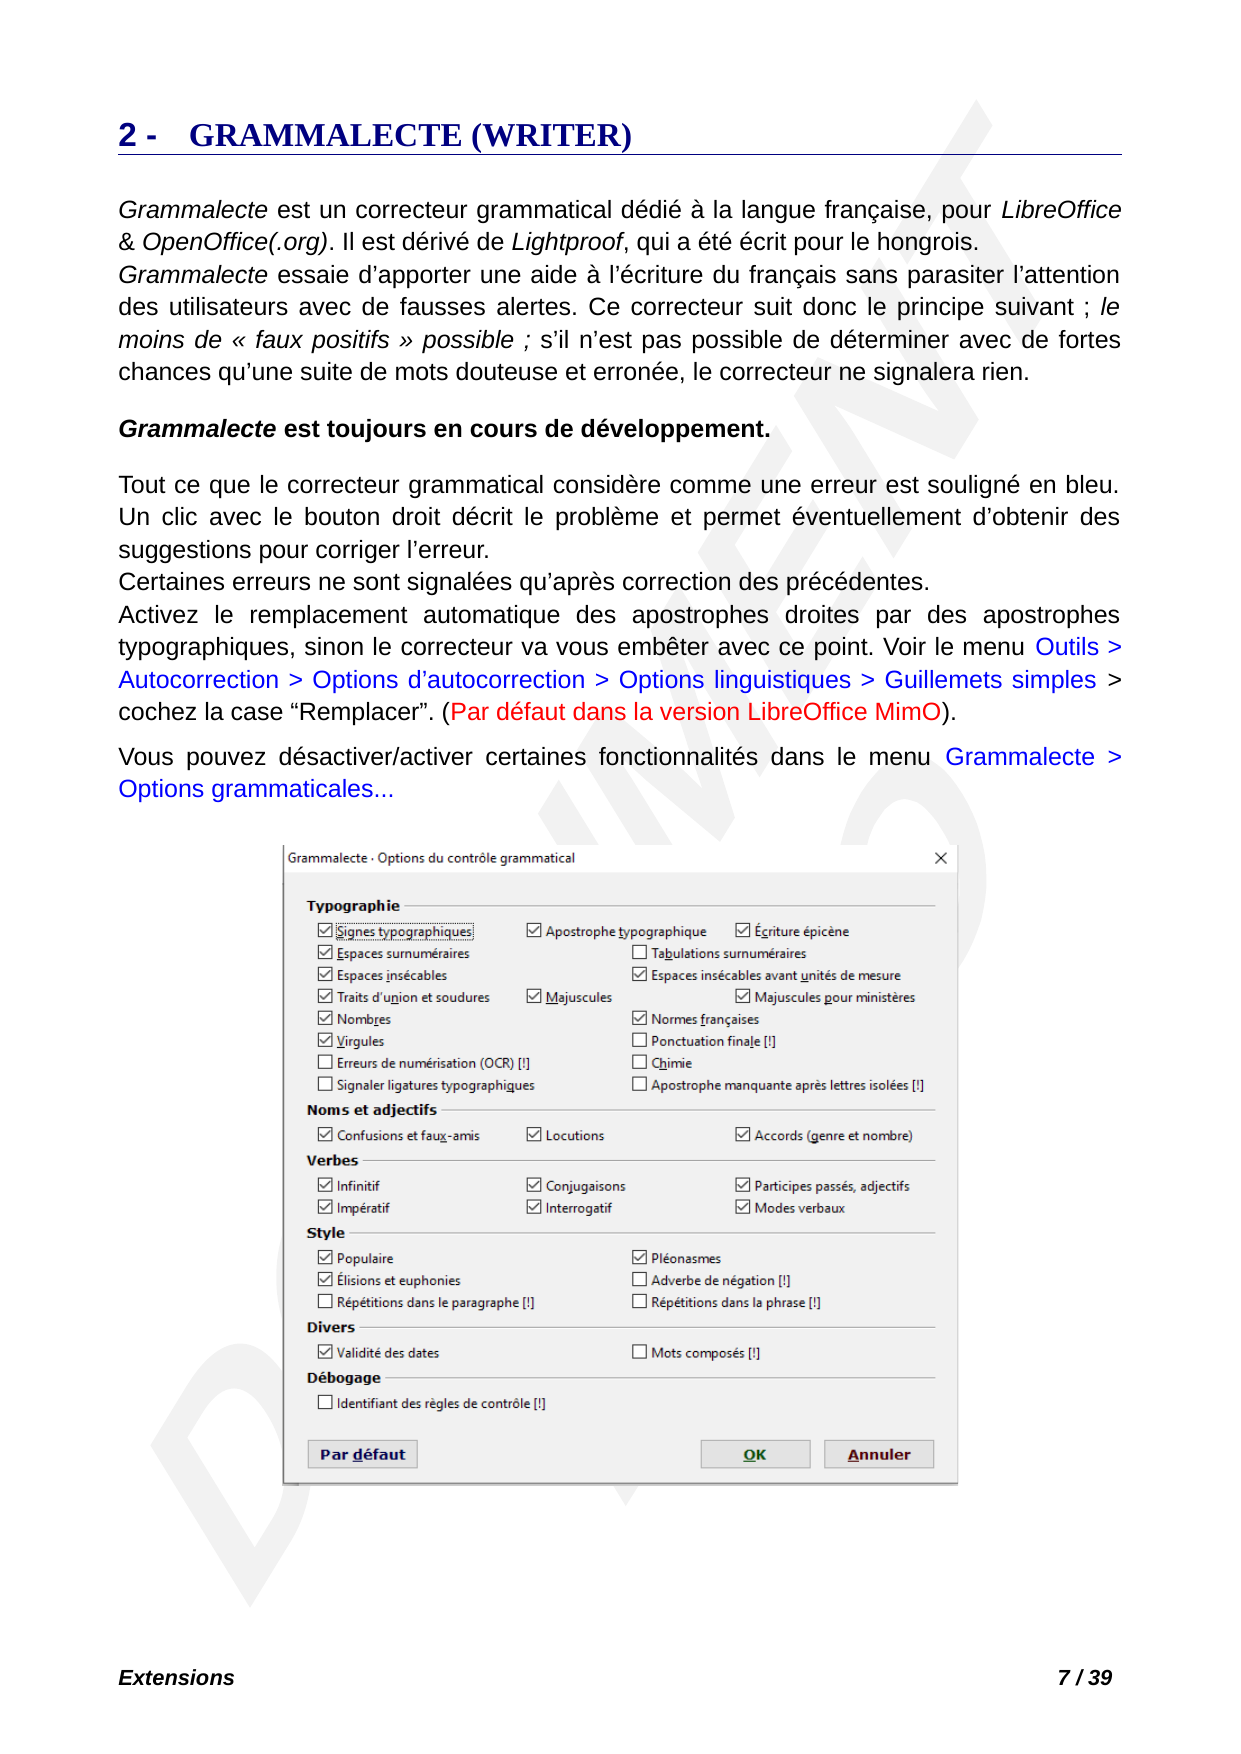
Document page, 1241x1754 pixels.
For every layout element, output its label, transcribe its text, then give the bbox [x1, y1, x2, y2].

text Grammalecte est toujours en cours de développement. [118, 411, 1122, 444]
text Activez le remplacement automatique des apostrophes droites par des apostrophes typographiques, sinon le correcteur va vous embêter avec ce point. Voir le menu Outils > Autocorrection > Options d’autocorrection > Options linguistiques > Guillemets simples > cochez la case “Remplacer”. (Par défaut dans la version LibreOffice MimO). [118, 597, 1122, 727]
text Grammalecte est un correcteur grammatical dédié à la langue française, pour LibreOffice & OpenOffice(.org). Il est dérivé de Lightproof, qui a été écrit pour le hongrois. [118, 192, 1122, 257]
text Grammalecte essaie d’apporter une aide à l’écriture du français sans parasiter l’attention des utilisateurs avec de fausses alertes. Ce correcteur suit donc le principe suivant ; le moins de « faux positifs » possible ; s’il n’est pas possible de déterminer avec de fortes chances qu’une suite de mots douteuse et erronée, le correcteur ne signalera rien. [118, 257, 1122, 387]
text Certaines erreurs ne sont signalées qu’après correction des précédentes. [118, 565, 1122, 597]
text Vous pouvez désactiver/activer certaines fonctionnalités dans le menu Grammalecte > Options grammaticales... [118, 739, 1122, 804]
text Tout ce que le correcteur grammatical considère comme une erreur est souligné en bleu. Un clic avec le bouton droit décrit le problème et permet éventuellement d’obtenir des suggestions pour corriger l’erreur. [118, 467, 1122, 565]
picture [282, 845, 959, 1486]
subtitle Grammalecte (Writer) [118, 116, 1122, 154]
